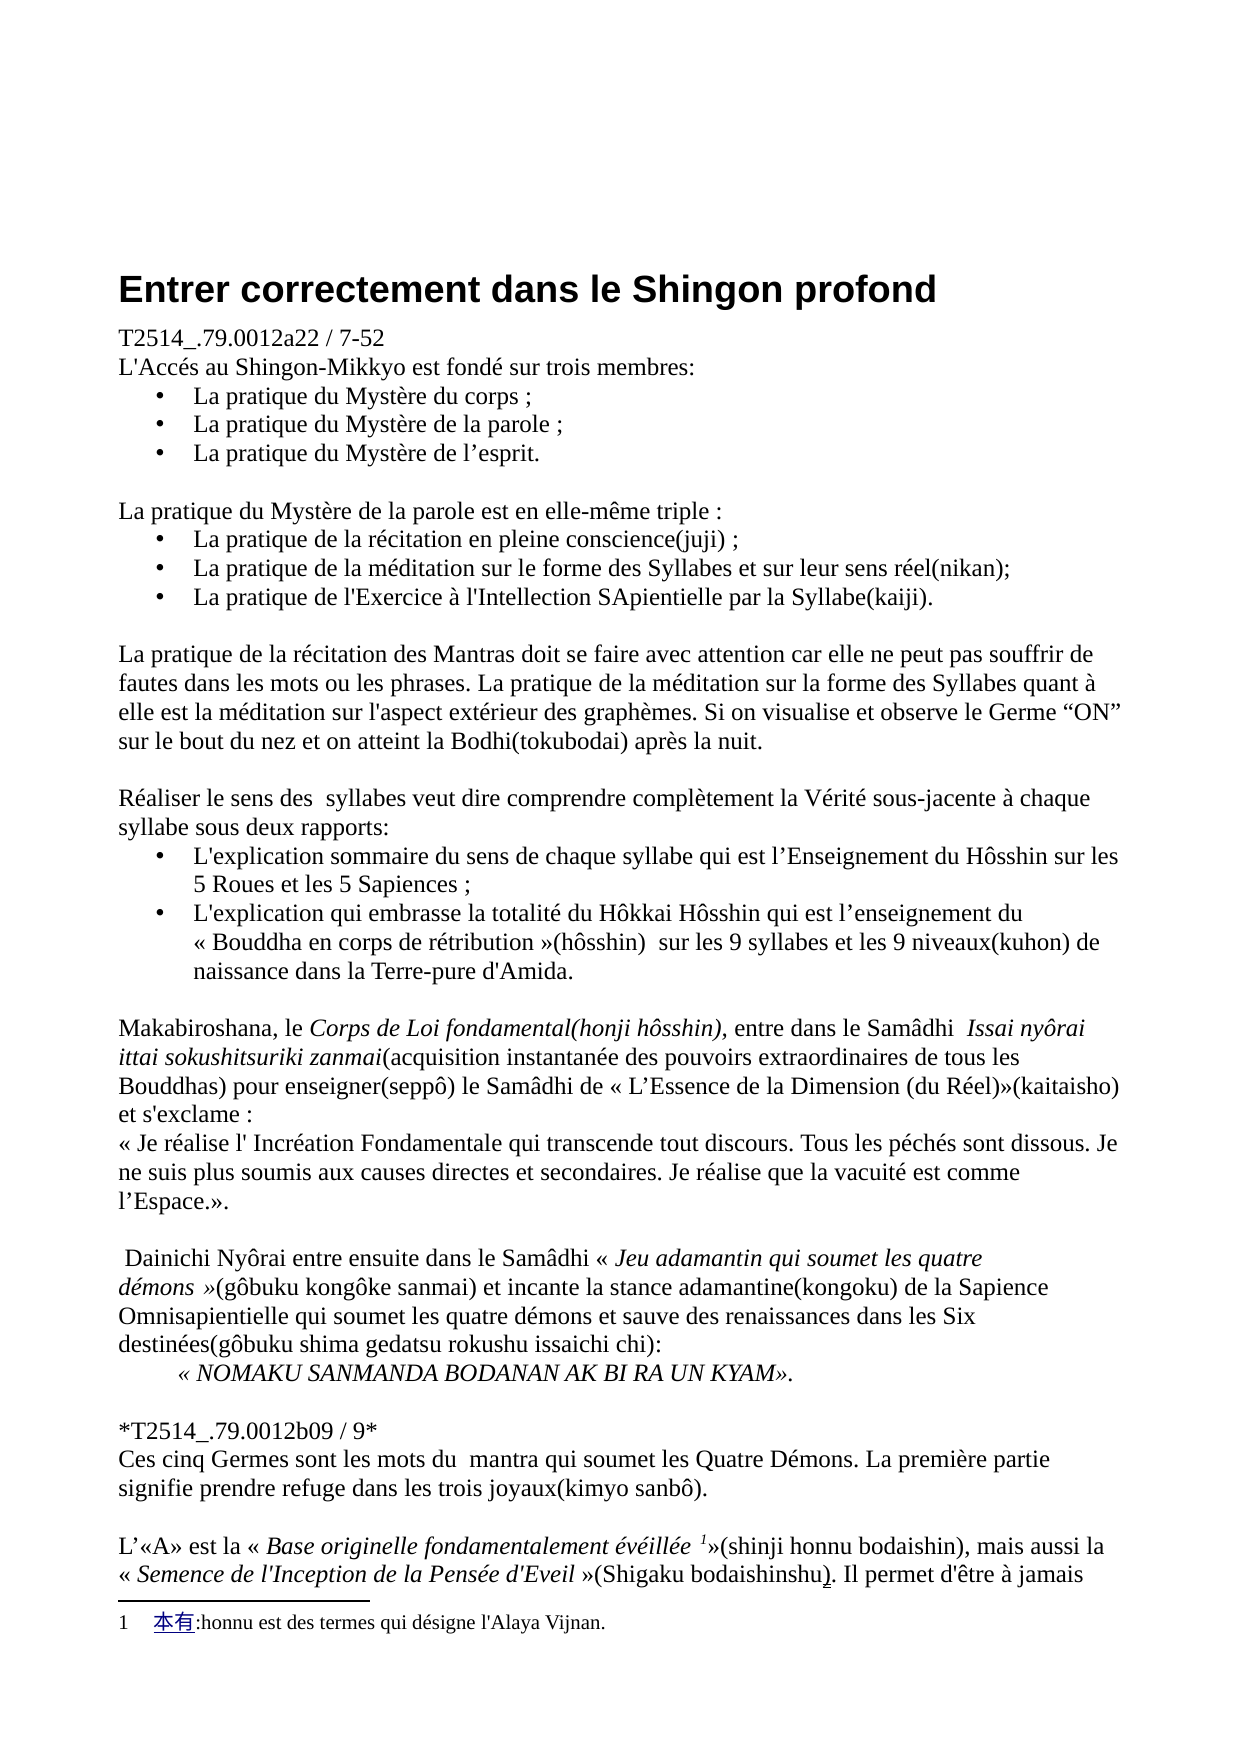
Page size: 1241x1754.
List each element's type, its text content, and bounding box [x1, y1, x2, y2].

text *T2514_.79.0012b09 / 9* [118, 1416, 1122, 1444]
text T2514_.79.0012a22 / 7-52 [118, 323, 1122, 352]
text Dainichi Nyôrai entre ensuite dans le Samâdhi « Jeu adamantin qui soumet les quatre démons »(gôbuku kongôke sanmai) et incante la stance adamantine(kongoku) de la Sapience Omnisapientielle qui soumet les quatre démons et sauve des renaissances dans les Six destinées(gôbuku shima gedatsu rokushu issaichi chi): [118, 1243, 1122, 1358]
text Réaliser le sens des syllabes veut dire comprendre complètement la Vérité sous-jacente à chaque syllabe sous deux rapports: [118, 783, 1122, 841]
list L'explication sommaire du sens de chaque syllabe qui est l’Enseignement du Hôsshin sur les 5 Roues et les 5 Sapiences ; [156, 841, 1122, 898]
list La pratique du Mystère du corps ; [156, 381, 1122, 409]
list La pratique de la méditation sur le forme des Syllabes et sur leur sens réel(nikan); [156, 553, 1122, 582]
list La pratique du Mystère de la parole ; [156, 409, 1122, 438]
list L'explication qui embrasse la totalité du Hôkkai Hôsshin qui est l’enseignement du « Bouddha en corps de rétribution »(hôsshin) sur les 9 syllabes et les 9 niveaux(kuhon) de naissance dans la Terre-pure d'Amida. [156, 898, 1122, 984]
list La pratique de l'Exercice à l'Intellection SApientielle par la Syllabe(kaiji). [156, 582, 1122, 611]
text La pratique de la récitation des Mantras doit se faire avec attention car elle ne peut pas souffrir de fautes dans les mots ou les phrases. La pratique de la méditation sur la forme des Syllabes quant à elle est la méditation sur l'aspect extérieur des graphèmes. Si on visualise et observe le Germe “ON” sur le bout du nez et on atteint la Bodhi(tokubodai) après la nuit. [118, 639, 1122, 754]
text La pratique du Mystère de la parole est en elle-même triple : [118, 496, 1122, 524]
list La pratique de la récitation en pleine conscience(juji) ; [156, 524, 1122, 553]
text L'Accés au Shingon-Mikkyo est fondé sur trois membres: [118, 352, 1122, 381]
text L’«A» est la « Base originelle fondamentalement évéillée »(shinji honnu bodaishin), mais aussi la « Semence de l'Inception de la Pensée d'Eveil »(Shigaku bodaishinshu). Il permet d'être à jamais [118, 1531, 1122, 1588]
subtitle Entrer correctement dans le Shingon profond [118, 267, 1122, 311]
text « Je réalise l' Incréation Fondamentale qui transcende tout discours. Tous les péchés sont dissous. Je ne suis plus soumis aux causes directes et secondaires. Je réalise que la vacuité est comme l’Espace.». [118, 1128, 1122, 1214]
text Ces cinq Germes sont les mots du mantra qui soumet les Quatre Démons. La première partie signifie prendre refuge dans les trois joyaux(kimyo sanbô). [118, 1444, 1122, 1502]
text 本有:honnu est des termes qui désigne l'Alaya Vijnan. [118, 1607, 1122, 1636]
text Makabiroshana, le Corps de Loi fondamental(honji hôsshin), entre dans le Samâdhi Issai nyôrai ittai sokushitsuriki zanmai(acquisition instantanée des pouvoirs extraordinaires de tous les Bouddhas) pour enseigner(seppô) le Samâdhi de « L’Essence de la Dimension (du Réel)»(kaitaisho) et s'exclame : [118, 1013, 1122, 1128]
text « NOMAKU SANMANDA BODANAN AK BI RA UN KYAM». [177, 1358, 1063, 1387]
list La pratique du Mystère de l’esprit. [156, 438, 1122, 467]
